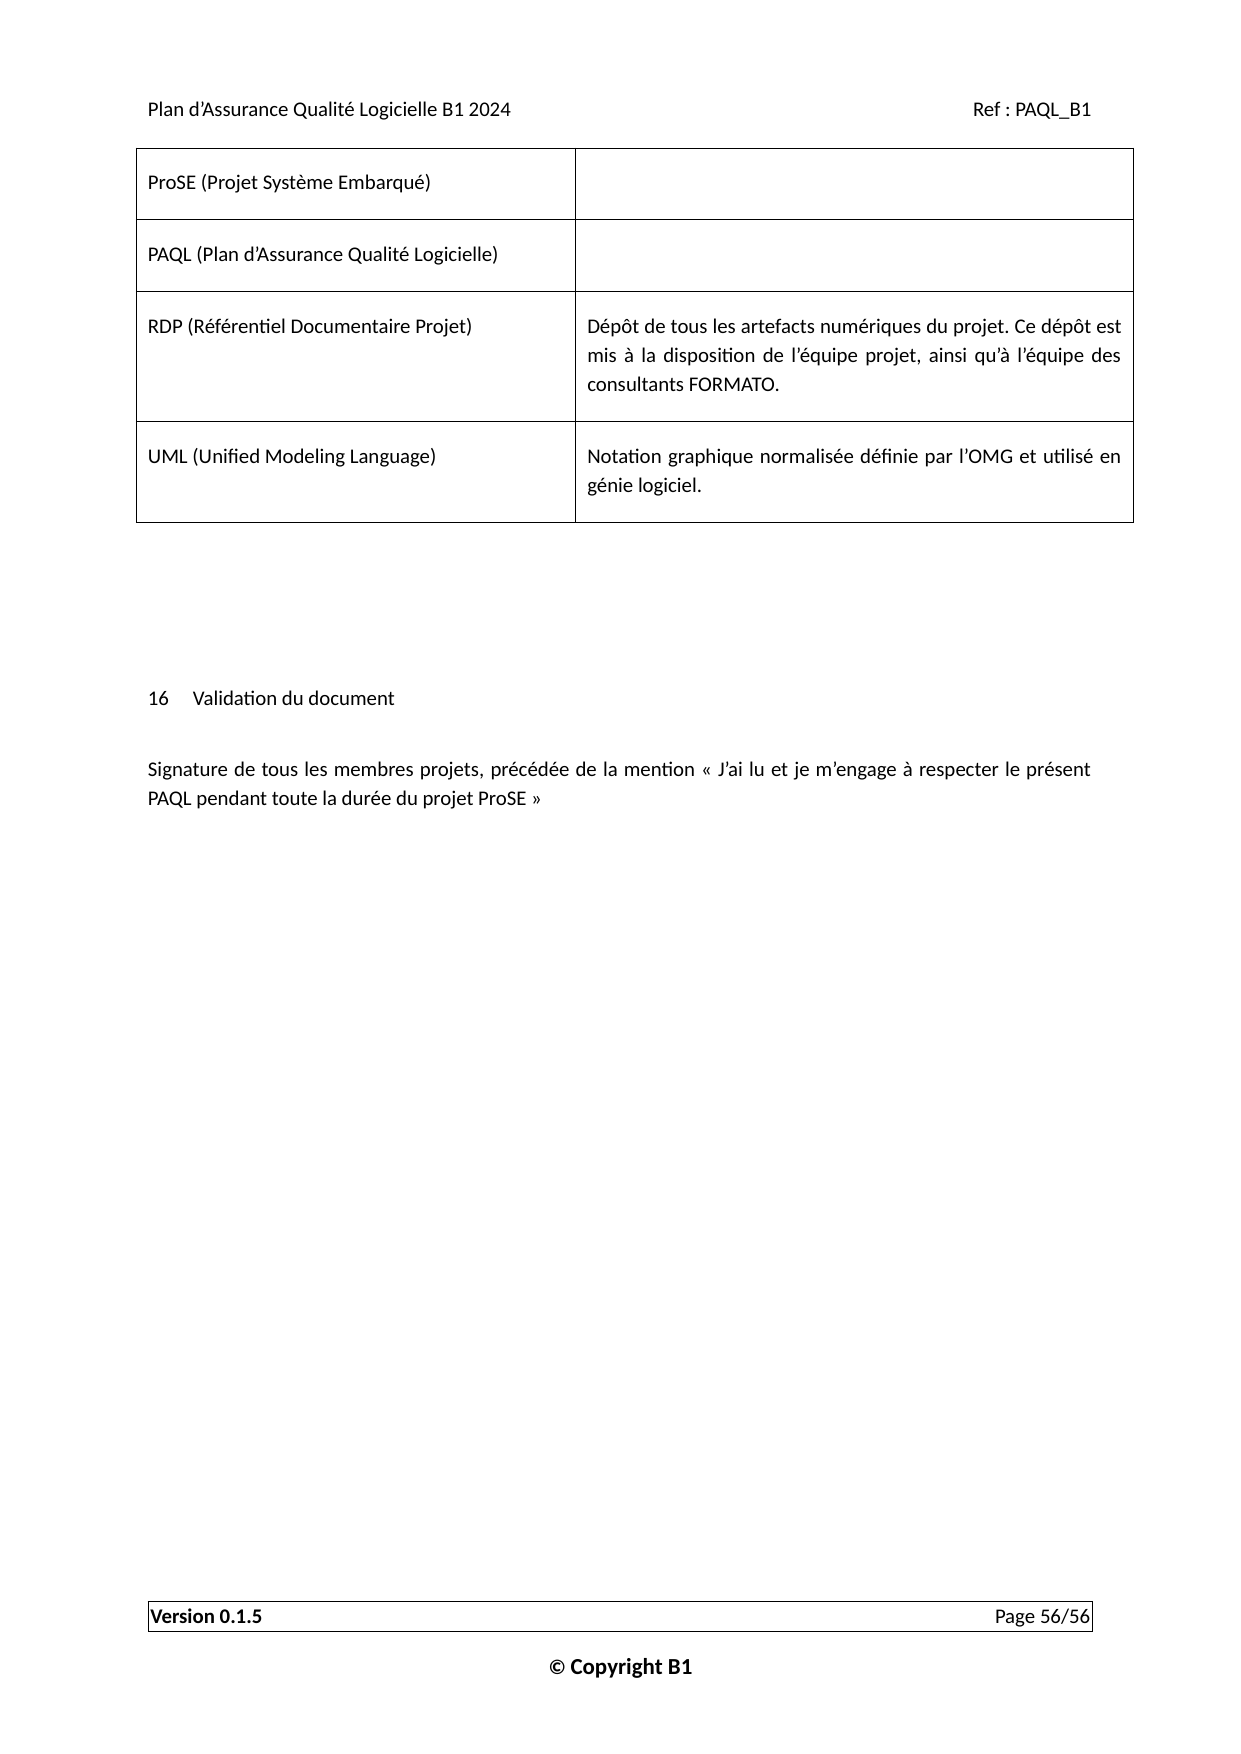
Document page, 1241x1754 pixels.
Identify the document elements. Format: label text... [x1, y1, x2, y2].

table_cell Notation graphique normalisée définie par l’OMG et utilisé en génie logiciel. [576, 422, 1133, 522]
table_cell [576, 220, 1133, 291]
text Signature de tous les membres projets, précédée de la mention « J’ai lu et je m’engage à respecter le présent PAQL pendant toute la durée du projet ProSE » [148, 756, 1093, 810]
table_cell PAQL (Plan d’Assurance Qualité Logicielle) [137, 220, 575, 291]
table_cell RDP (Référentiel Documentaire Projet) [137, 292, 575, 421]
table_cell Dépôt de tous les artefacts numériques du projet. Ce dépôt est mis à la disposition de l’équipe projet, ainsi qu’à l’équipe des consultants FORMATO. [576, 292, 1133, 421]
table_cell [576, 149, 1133, 219]
table_cell UML (Unified Modeling Language) [137, 422, 575, 522]
list Validation du document [148, 685, 1093, 711]
table_cell ProSE (Projet Système Embarqué) [137, 149, 575, 219]
